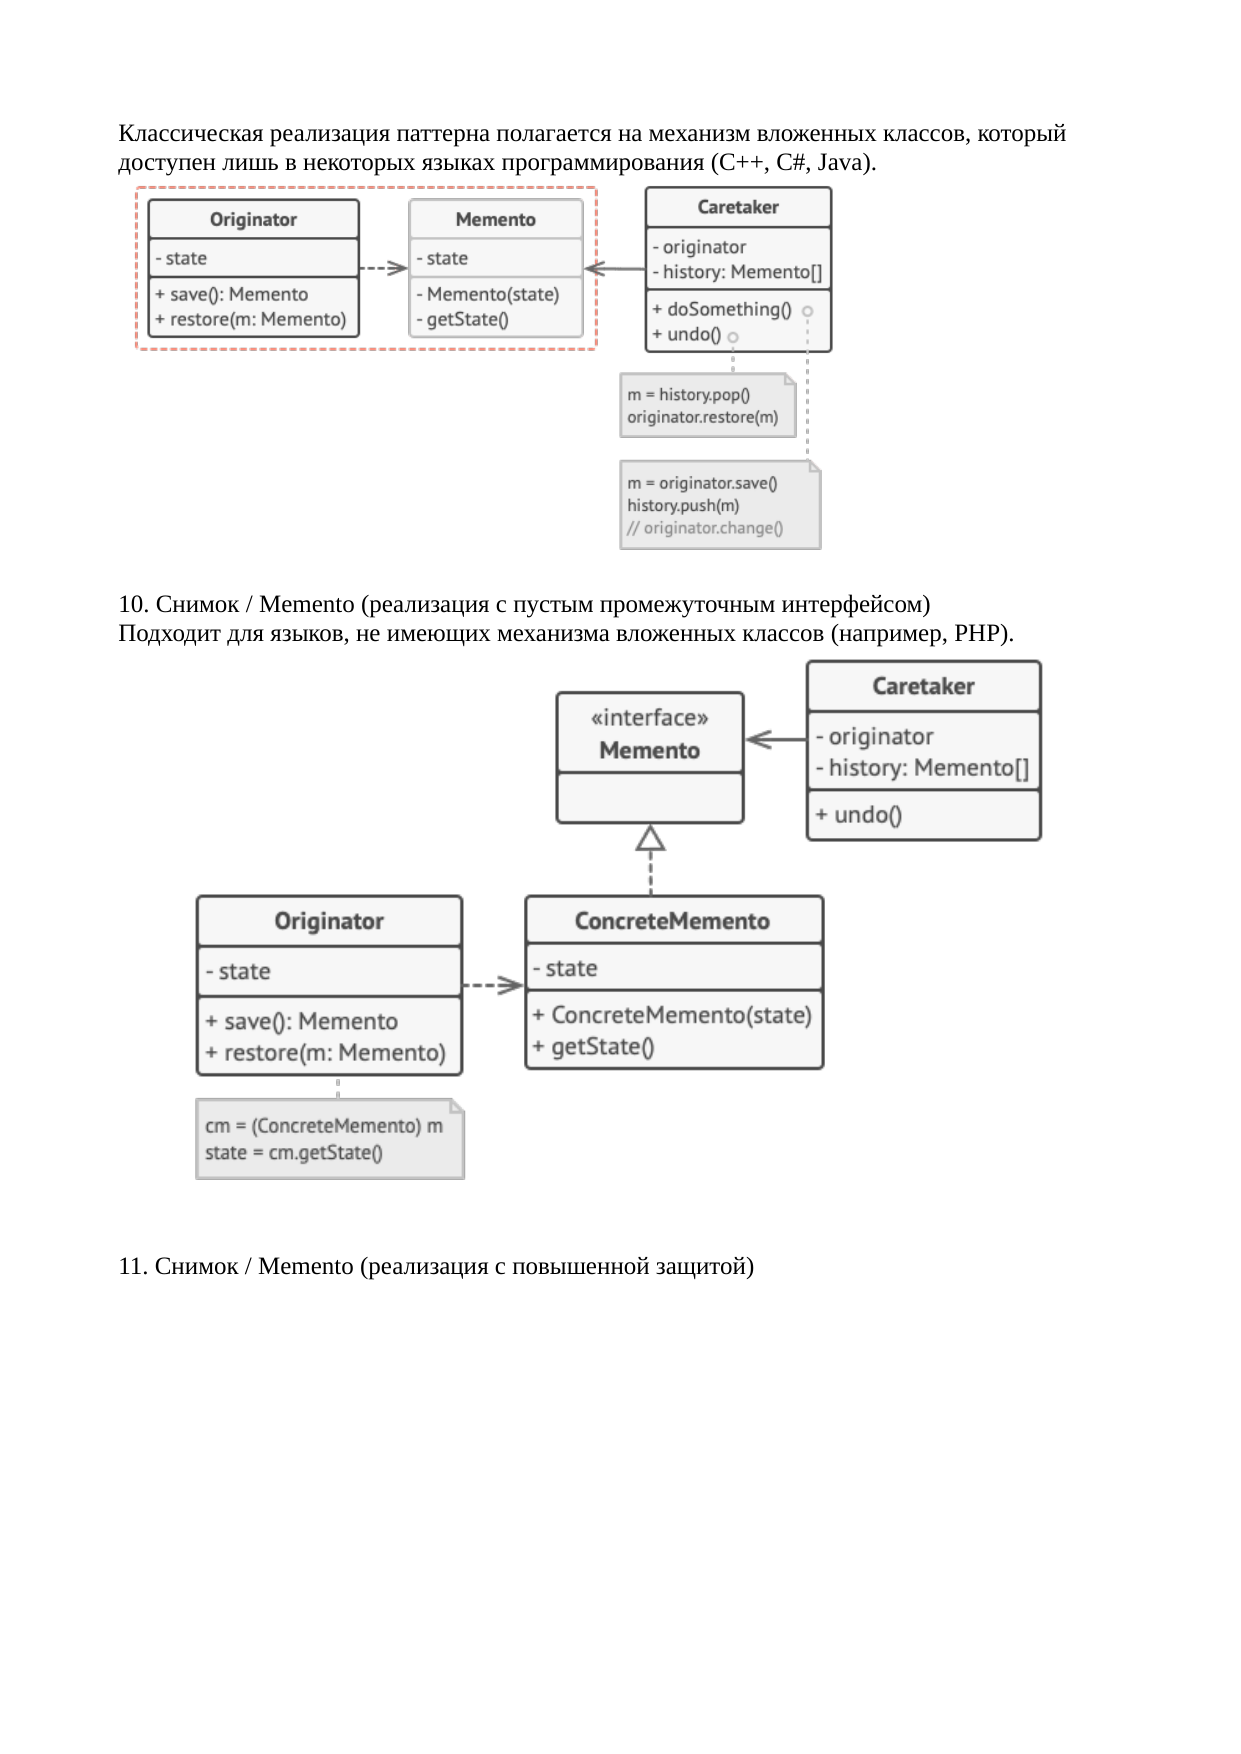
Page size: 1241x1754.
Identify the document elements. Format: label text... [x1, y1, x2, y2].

picture [182, 646, 1058, 1194]
text 11. Снимок / Memento (реализация с повышенной защитой) [118, 1251, 1122, 1279]
text 10. Снимок / Memento (реализация с пустым промежуточным интерфейсом) [118, 589, 1122, 618]
text Классическая реализация паттерна полагается на механизм вложенных классов, который доступен лишь в некоторых языках программирования (C++, C#, Java). [118, 118, 1122, 176]
text Подходит для языков, не имеющих механизма вложенных классов (например, PHP). [118, 618, 1122, 646]
picture [124, 175, 844, 561]
